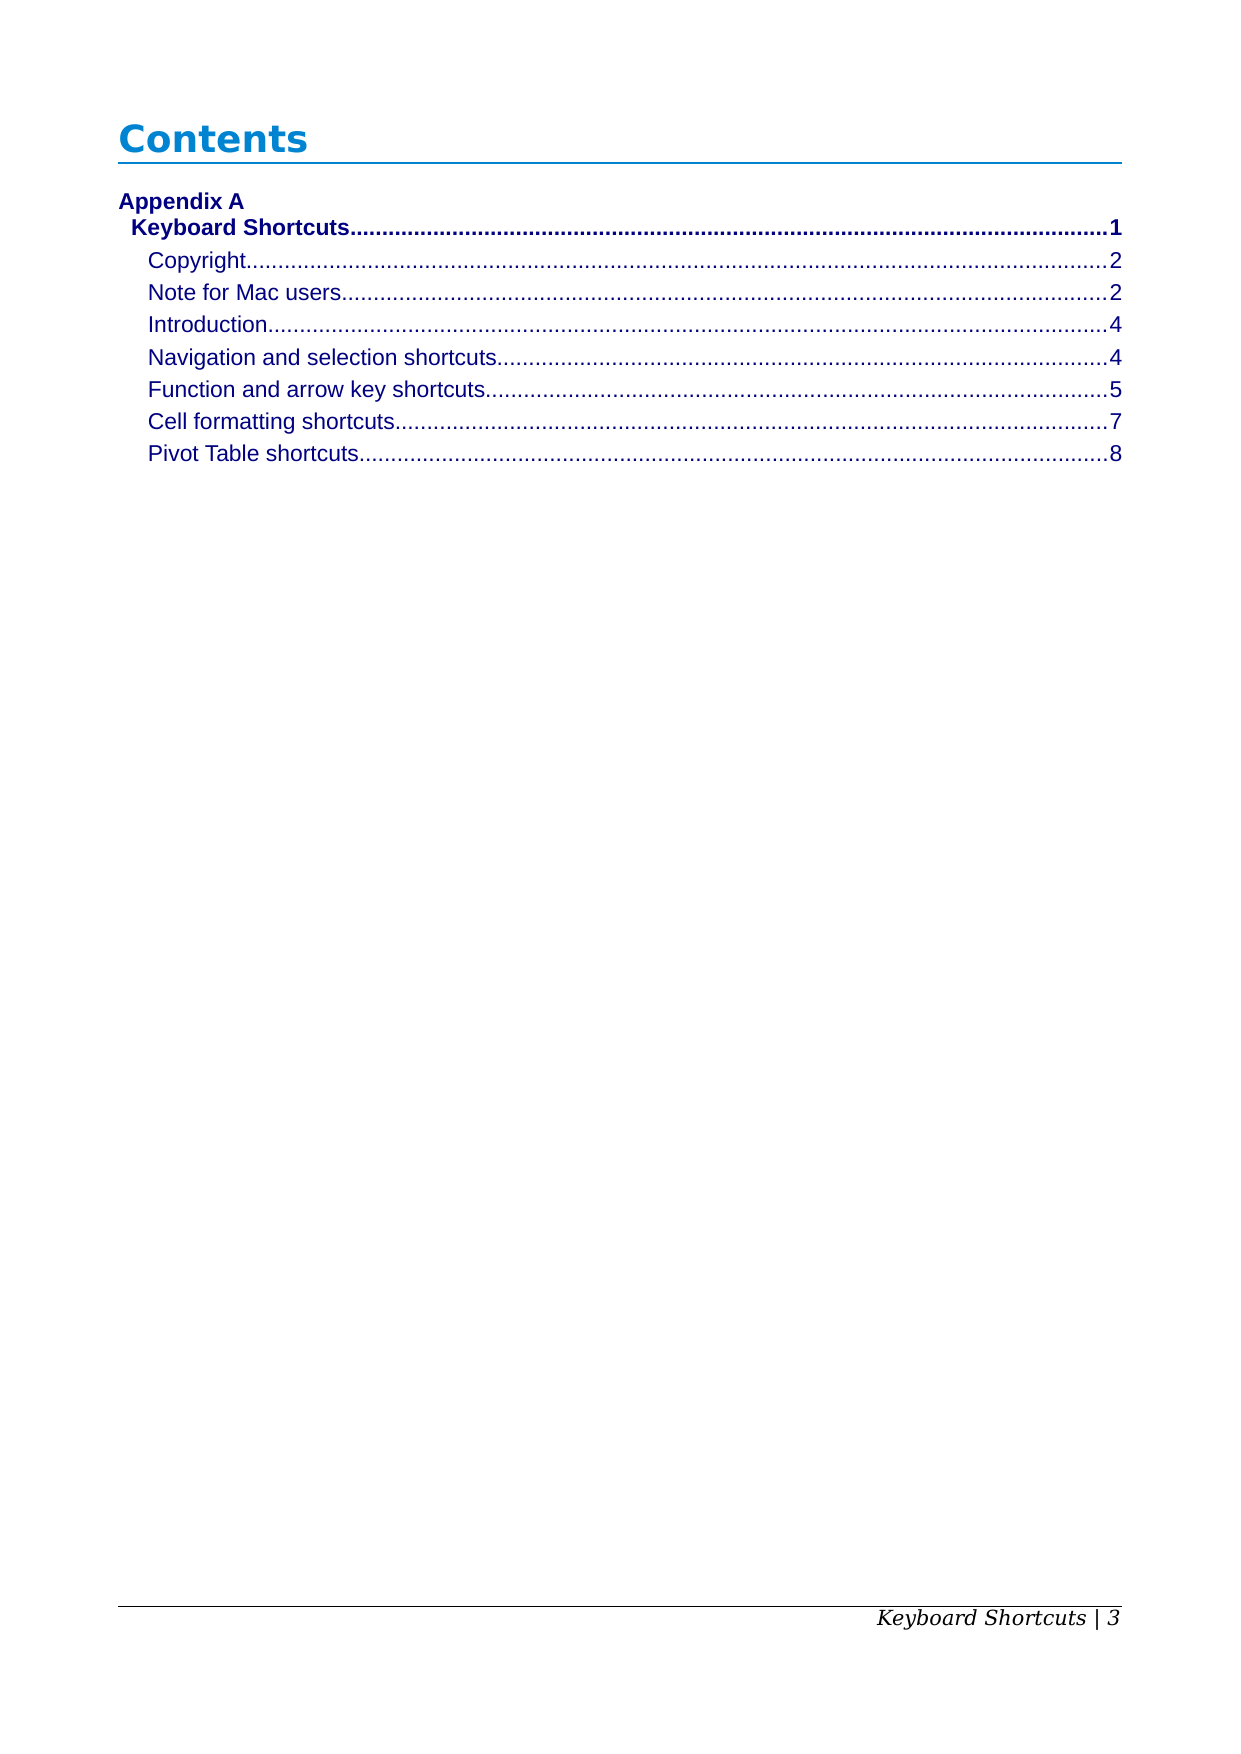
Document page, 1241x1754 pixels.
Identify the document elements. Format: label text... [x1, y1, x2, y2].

text Introduction 4 [148, 311, 1122, 338]
text Pivot Table shortcuts 8 [148, 440, 1122, 467]
text Cell formatting shortcuts 7 [148, 408, 1122, 434]
text Copyright 2 [148, 247, 1122, 273]
text Appendix A Keyboard Shortcuts 1 [118, 188, 1122, 241]
text Note for Mac users 2 [148, 279, 1122, 305]
text Function and arrow key shortcuts 5 [148, 376, 1122, 402]
text Contents [118, 118, 1122, 162]
text Navigation and selection shortcuts 4 [148, 343, 1122, 370]
